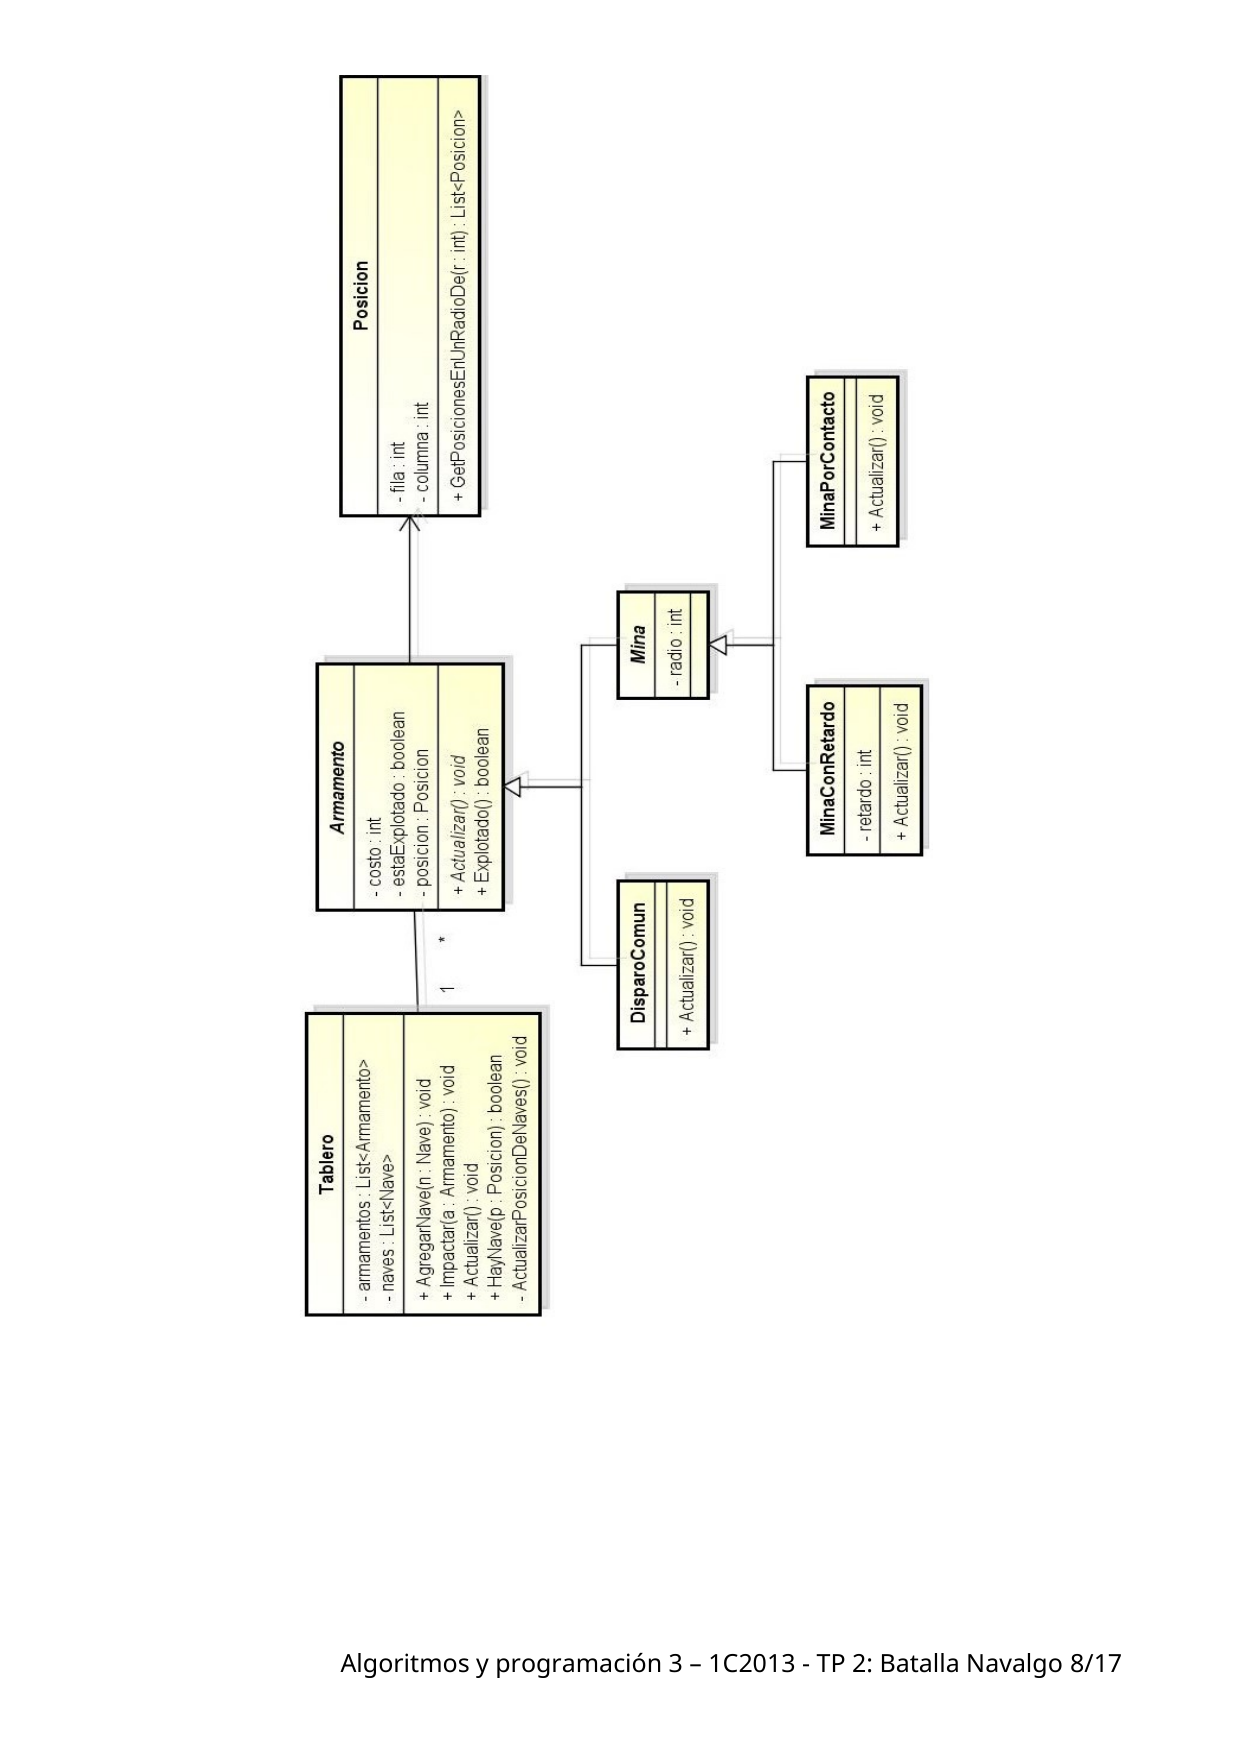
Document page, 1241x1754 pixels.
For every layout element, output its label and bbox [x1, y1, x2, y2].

picture [299, 75, 934, 1327]
